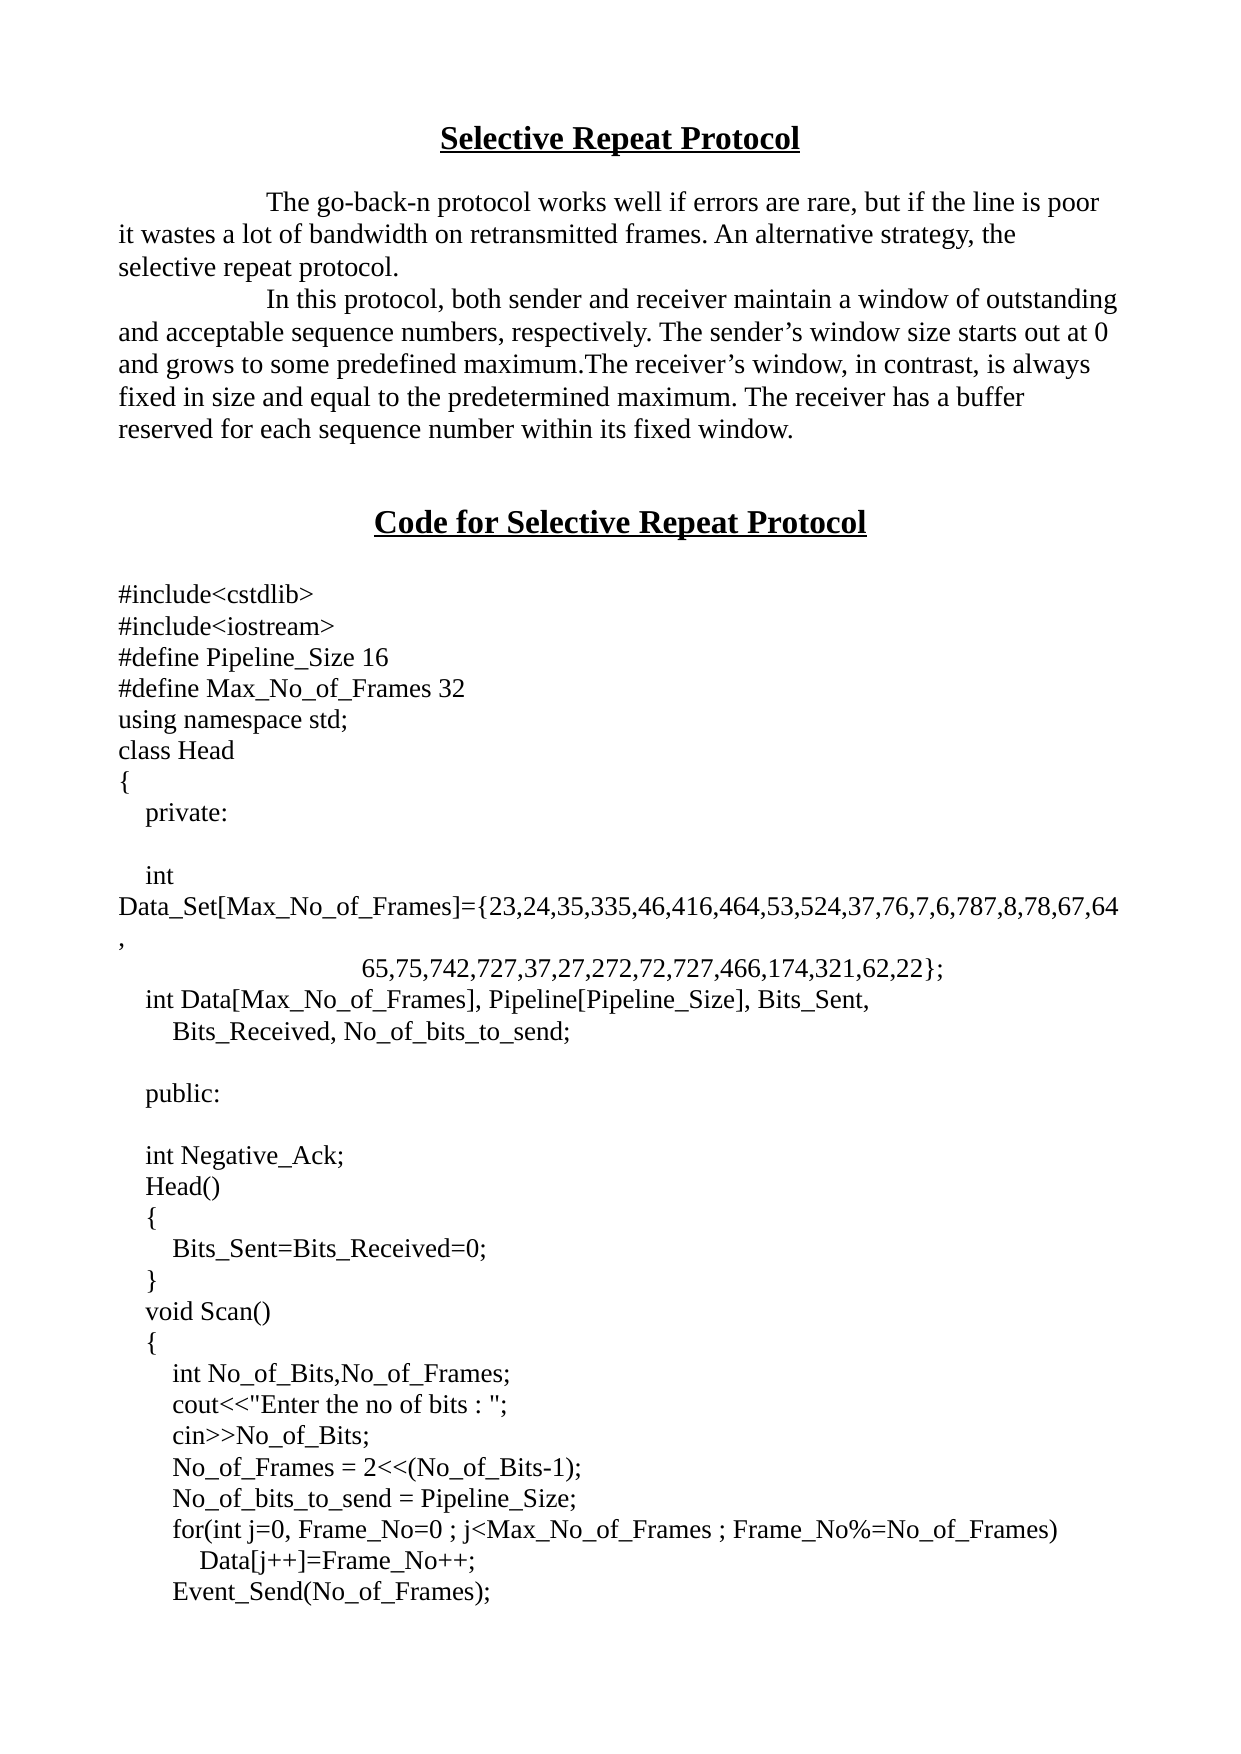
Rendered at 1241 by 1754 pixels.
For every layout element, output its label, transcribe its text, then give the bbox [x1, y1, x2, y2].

text Bits_Received, No_of_bits_to_send; [118, 1014, 1122, 1046]
text Code for Selective Repeat Protocol [118, 502, 1122, 540]
text #define Pipeline_Size 16 [118, 641, 1122, 672]
text { [118, 1201, 1122, 1233]
text #define Max_No_of_Frames 32 [118, 672, 1122, 703]
text class Head [118, 734, 1122, 765]
text cout<<"Enter the no of bits : "; [118, 1388, 1122, 1419]
text void Scan() [118, 1295, 1122, 1326]
text int Negative_Ack; [118, 1139, 1122, 1170]
text int Data_Set[Max_No_of_Frames]={23,24,35,335,46,416,464,53,524,37,76,7,6,787,8,78,67,64, [118, 859, 1122, 952]
text #include<cstdlib> [118, 578, 1122, 610]
text } [118, 1264, 1122, 1295]
text No_of_Frames = 2<<(No_of_Bits-1); [118, 1451, 1122, 1482]
text The go-back-n protocol works well if errors are rare, but if the line is poor it wastes a lot of bandwidth on retransmitted frames. An alternative strategy, the selective repeat protocol. [118, 185, 1122, 282]
text 65,75,742,727,37,27,272,72,727,466,174,321,62,22}; [118, 952, 1122, 983]
text Selective Repeat Protocol [118, 118, 1122, 156]
text Bits_Sent=Bits_Received=0; [118, 1233, 1122, 1264]
text cin>>No_of_Bits; [118, 1419, 1122, 1451]
text No_of_bits_to_send = Pipeline_Size; [118, 1482, 1122, 1513]
text public: [118, 1077, 1122, 1108]
text Data[j++]=Frame_No++; [118, 1544, 1122, 1575]
text private: [118, 797, 1122, 828]
text { [118, 765, 1122, 797]
text In this protocol, both sender and receiver maintain a window of outstanding and acceptable sequence numbers, respectively. The sender’s window size starts out at 0 and grows to some predefined maximum.The receiver’s window, in contrast, is always fixed in size and equal to the predetermined maximum. The receiver has a buffer reserved for each sequence number within its fixed window. [118, 282, 1122, 444]
text { [118, 1326, 1122, 1357]
text using namespace std; [118, 703, 1122, 734]
text Event_Send(No_of_Frames); [118, 1575, 1122, 1606]
text Head() [118, 1170, 1122, 1201]
text for(int j=0, Frame_No=0 ; j<Max_No_of_Frames ; Frame_No%=No_of_Frames) [118, 1513, 1122, 1544]
text #include<iostream> [118, 610, 1122, 641]
text int Data[Max_No_of_Frames], Pipeline[Pipeline_Size], Bits_Sent, [118, 983, 1122, 1014]
text int No_of_Bits,No_of_Frames; [118, 1357, 1122, 1388]
